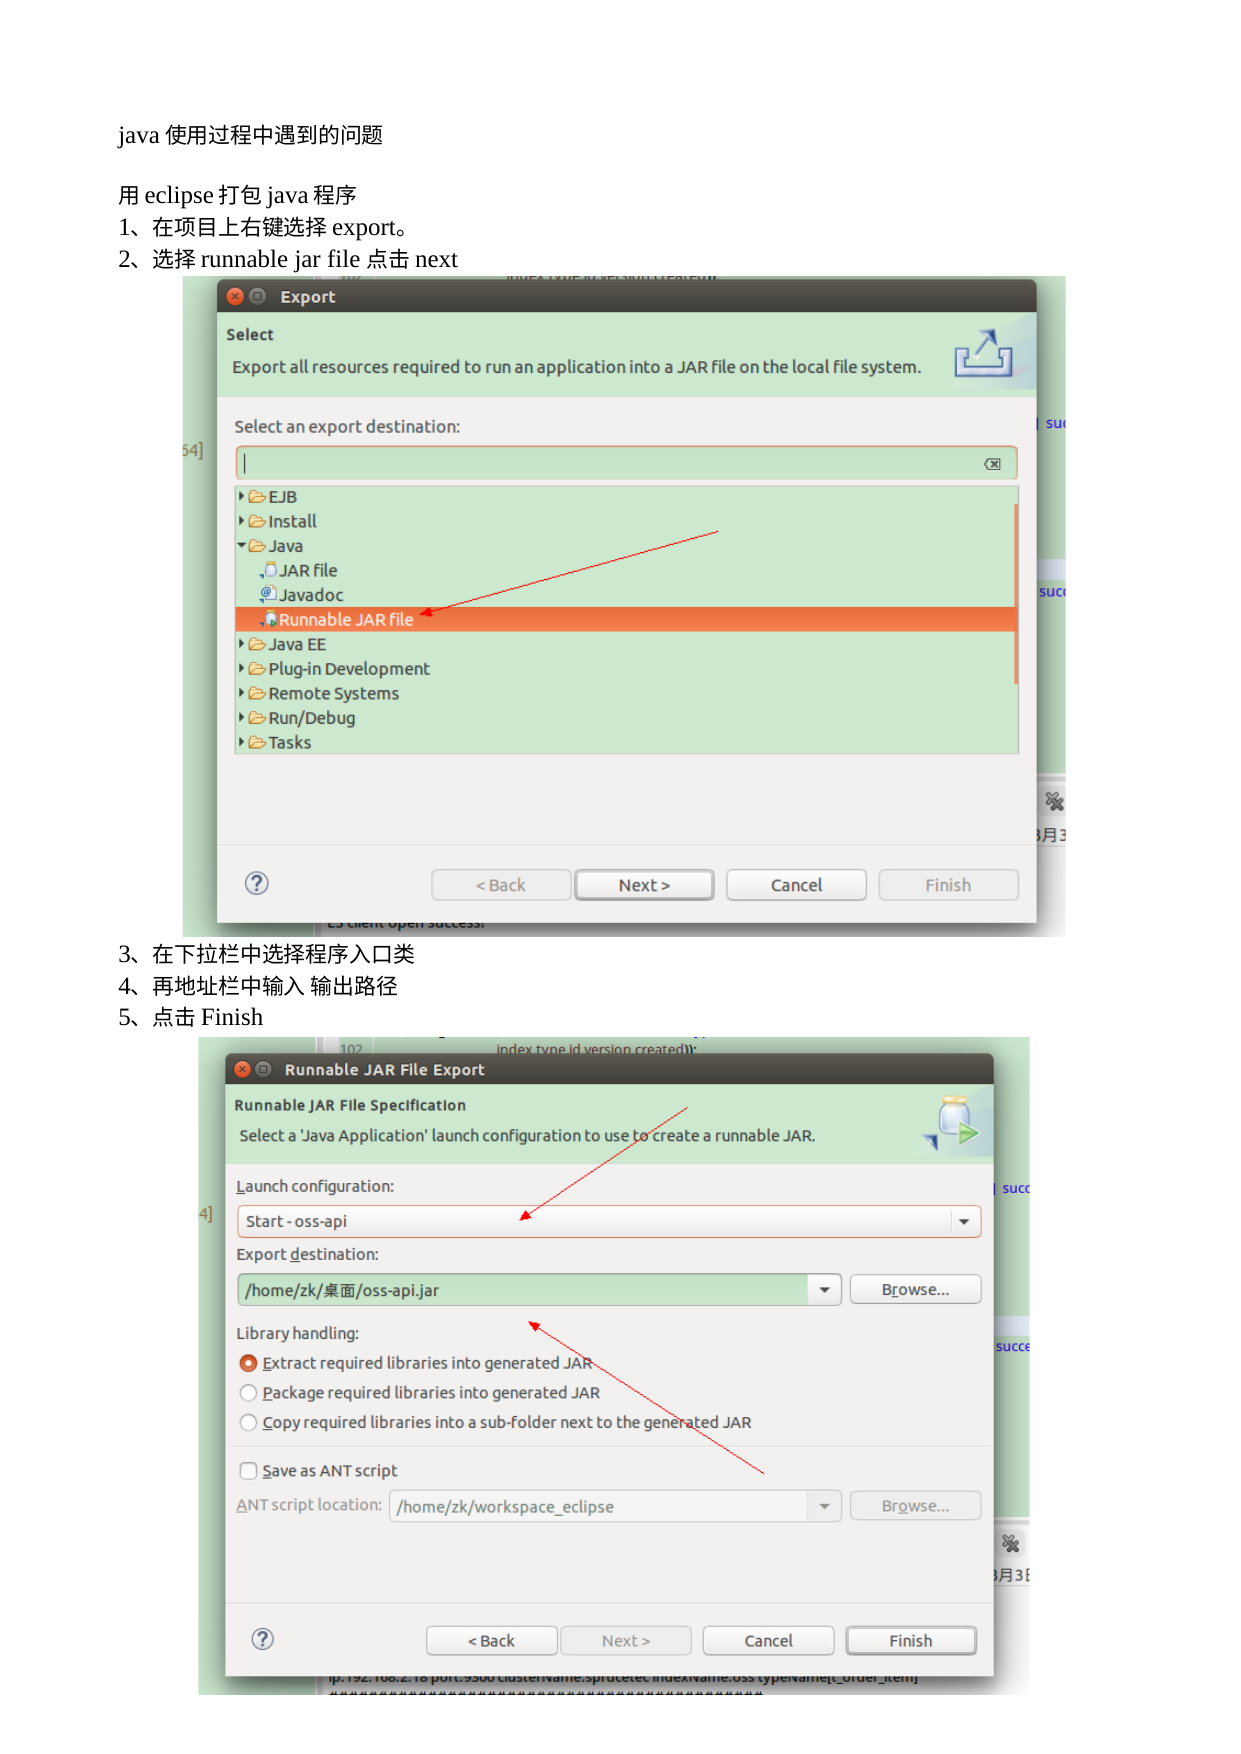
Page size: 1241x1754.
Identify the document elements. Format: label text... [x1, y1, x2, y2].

text 1、在项目上右键选择export。 [118, 210, 1122, 242]
picture [182, 276, 1066, 937]
text 3、在下拉栏中选择程序入口类 [118, 273, 1122, 969]
text 5、点击Finish [118, 1000, 1122, 1032]
text java使用过程中遇到的问题 [118, 118, 1122, 150]
text 2、选择runnable jar file 点击next [118, 242, 1122, 273]
text 用eclipse打包java程序 [118, 178, 1122, 210]
picture [198, 1037, 1030, 1695]
text 4、再地址栏中输入 输出路径 [118, 969, 1122, 1000]
